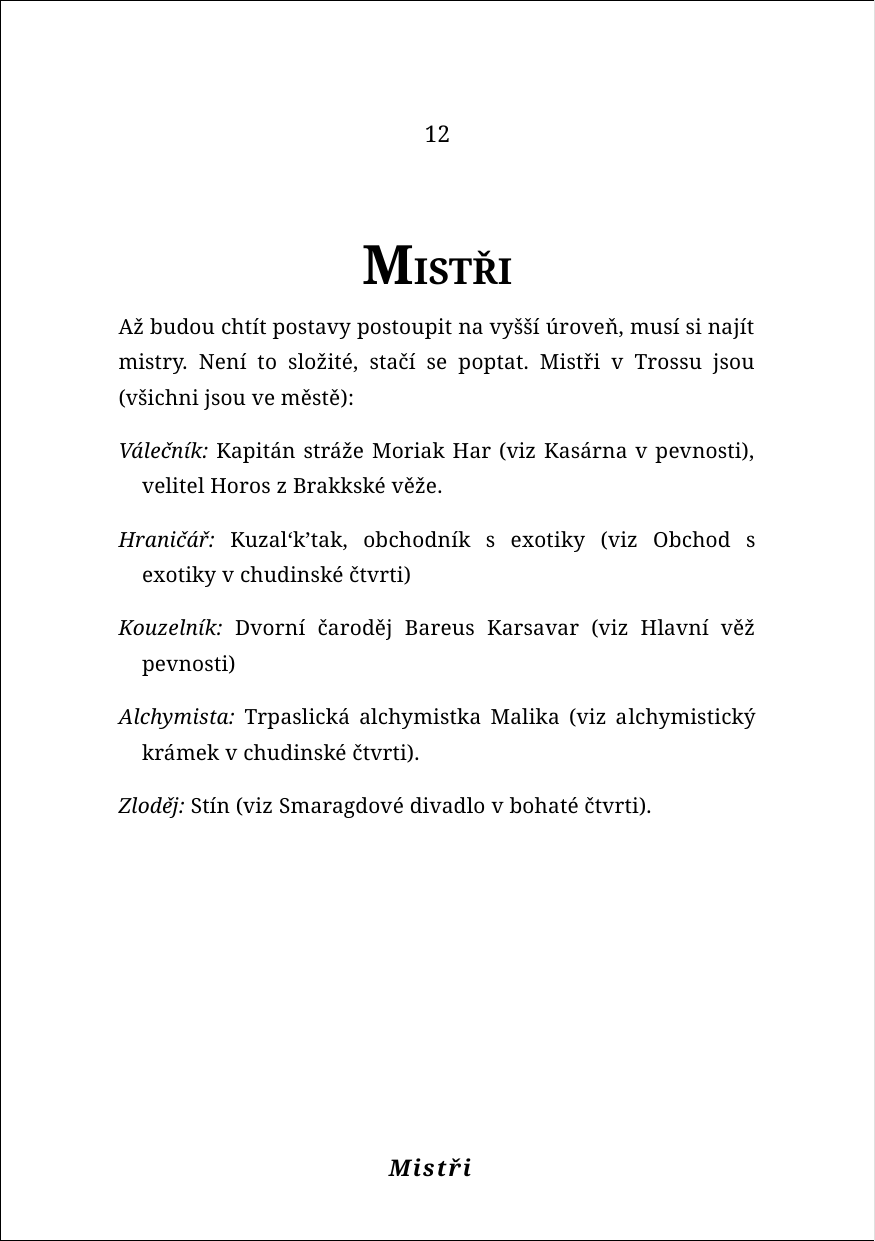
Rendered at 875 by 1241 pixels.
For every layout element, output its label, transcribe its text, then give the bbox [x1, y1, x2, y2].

text Zloděj: Stín (viz Smaragdové divadlo v bohaté čtvrti). [118, 791, 756, 819]
subtitle Mistři [118, 226, 756, 300]
text Alchymista: Trpaslická alchymistka Malika (viz alchymistický krámek v chudinské čtvrti). [118, 702, 756, 766]
text Válečník: Kapitán stráže Moriak Har (viz Kasárna v pevnosti), velitel Horos z Brakkské věže. [118, 436, 756, 500]
text Až budou chtít postavy postoupit na vyšší úroveň, musí si najít mistry. Není to složité, stačí se poptat. Mistři v Trossu jsou (všichni jsou ve městě): [118, 312, 756, 411]
text Kouzelník: Dvorní čaroděj Bareus Karsavar (viz Hlavní věž pevnosti) [118, 613, 756, 677]
text Hraničář: Kuzal‘k’tak, obchodník s exotiky (viz Obchod s exotiky v chudinské čtvrti) [118, 525, 756, 589]
